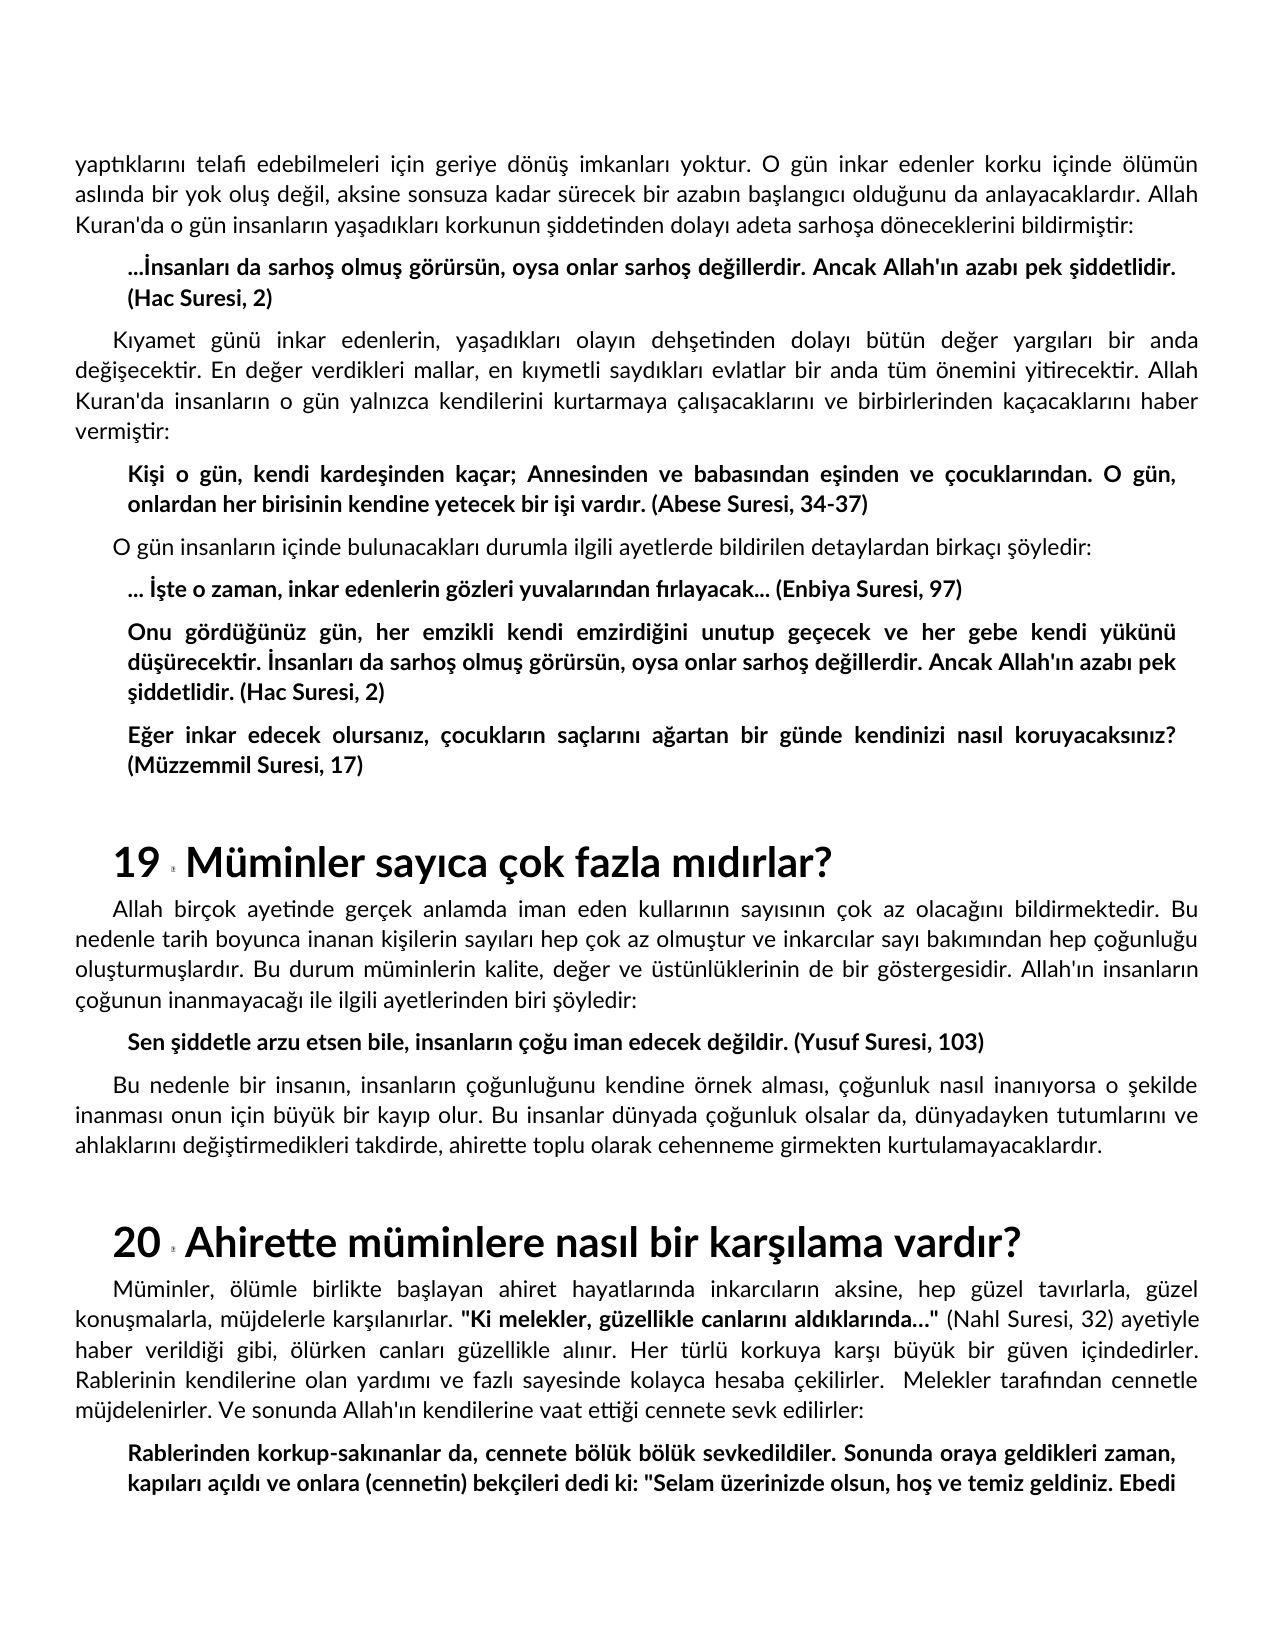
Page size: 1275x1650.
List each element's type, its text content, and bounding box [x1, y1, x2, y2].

subtitle 20  Ahirette müminlere nasıl bir karşılama vardır? [112, 1217, 1200, 1267]
text Müminler, ölümle birlikte başlayan ahiret hayatlarında inkarcıların aksine, hep güzel tavırlarla, güzel konuşmalarla, müjdelerle karşılanırlar. "Ki melekler, güzellikle canlarını aldıklarında…" (Nahl Suresi, 32) ayetiyle haber verildiği gibi, ölürken canları güzellikle alınır. Her türlü korkuya karşı büyük bir güven içindedirler. Rablerinin kendilerine olan yardımı ve fazlı sayesinde kolayca hesaba çekilirler. Melekler tarafından cennetle müjdelenirler. Ve sonunda Allah'ın kendilerine vaat ettiği cennete sevk edilirler: [75, 1275, 1200, 1423]
text ... İşte o zaman, inkar edenlerin gözleri yuvalarından fırlayacak... (Enbiya Suresi, 97) [127, 575, 1177, 602]
text Kıyamet günü inkar edenlerin, yaşadıkları olayın dehşetinden dolayı bütün değer yargıları bir anda değişecektir. En değer verdikleri mallar, en kıymetli saydıkları evlatlar bir anda tüm önemini yitirecektir. Allah Kuran'da insanların o gün yalnızca kendilerini kurtarmaya çalışacaklarını ve birbirlerinden kaçacaklarını haber vermiştir: [75, 326, 1200, 444]
text Sen şiddetle arzu etsen bile, insanların çoğu iman edecek değildir. (Yusuf Suresi, 103) [127, 1028, 1177, 1056]
text Allah birçok ayetinde gerçek anlamda iman eden kullarının sayısının çok az olacağını bildirmektedir. Bu nedenle tarih boyunca inanan kişilerin sayıları hep çok az olmuştur ve inkarcılar sayı bakımından hep çoğunluğu oluşturmuşlardır. Bu durum müminlerin kalite, değer ve üstünlüklerinin de bir göstergesidir. Allah'ın insanların çoğunun inanmayacağı ile ilgili ayetlerinden biri şöyledir: [75, 895, 1200, 1013]
text Kişi o gün, kendi kardeşinden kaçar; Annesinden ve babasından eşinden ve çocuklarından. O gün, onlardan her birisinin kendine yetecek bir işi vardır. (Abese Suresi, 34-37) [127, 459, 1177, 517]
subtitle 19  Müminler sayıca çok fazla mıdırlar? [112, 836, 1200, 886]
text ...İnsanları da sarhoş olmuş görürsün, oysa onlar sarhoş değillerdir. Ancak Allah'ın azabı pek şiddetlidir. (Hac Suresi, 2) [127, 253, 1177, 311]
text yaptıklarını telafi edebilmeleri için geriye dönüş imkanları yoktur. O gün inkar edenler korku içinde ölümün aslında bir yok oluş değil, aksine sonsuza kadar sürecek bir azabın başlangıcı olduğunu da anlayacaklardır. Allah Kuran'da o gün insanların yaşadıkları korkunun şiddetinden dolayı adeta sarhoşa döneceklerini bildirmiştir: [75, 150, 1200, 238]
text O gün insanların içinde bulunacakları durumla ilgili ayetlerde bildirilen detaylardan birkaçı şöyledir: [75, 532, 1200, 560]
text Bu nedenle bir insanın, insanların çoğunluğunu kendine örnek alması, çoğunluk nasıl inanıyorsa o şekilde inanması onun için büyük bir kayıp olur. Bu insanlar dünyada çoğunluk olsalar da, dünyadayken tutumlarını ve ahlaklarını değiştirmedikleri takdirde, ahirette toplu olarak cehenneme girmekten kurtulamayacaklardır. [75, 1071, 1200, 1159]
text Onu gördüğünüz gün, her emzikli kendi emzirdiğini unutup geçecek ve her gebe kendi yükünü düşürecektir. İnsanları da sarhoş olmuş görürsün, oysa onlar sarhoş değillerdir. Ancak Allah'ın azabı pek şiddetlidir. (Hac Suresi, 2) [127, 618, 1177, 706]
text Eğer inkar edecek olursanız, çocukların saçlarını ağartan bir günde kendinizi nasıl koruyacaksınız? (Müzzemmil Suresi, 17) [127, 721, 1177, 778]
text Rablerinden korkup-sakınanlar da, cennete bölük bölük sevkedildiler. Sonunda oraya geldikleri zaman, kapıları açıldı ve onlara (cennetin) bekçileri dedi ki: "Selam üzerinizde olsun, hoş ve temiz geldiniz. Ebedi [127, 1438, 1177, 1496]
